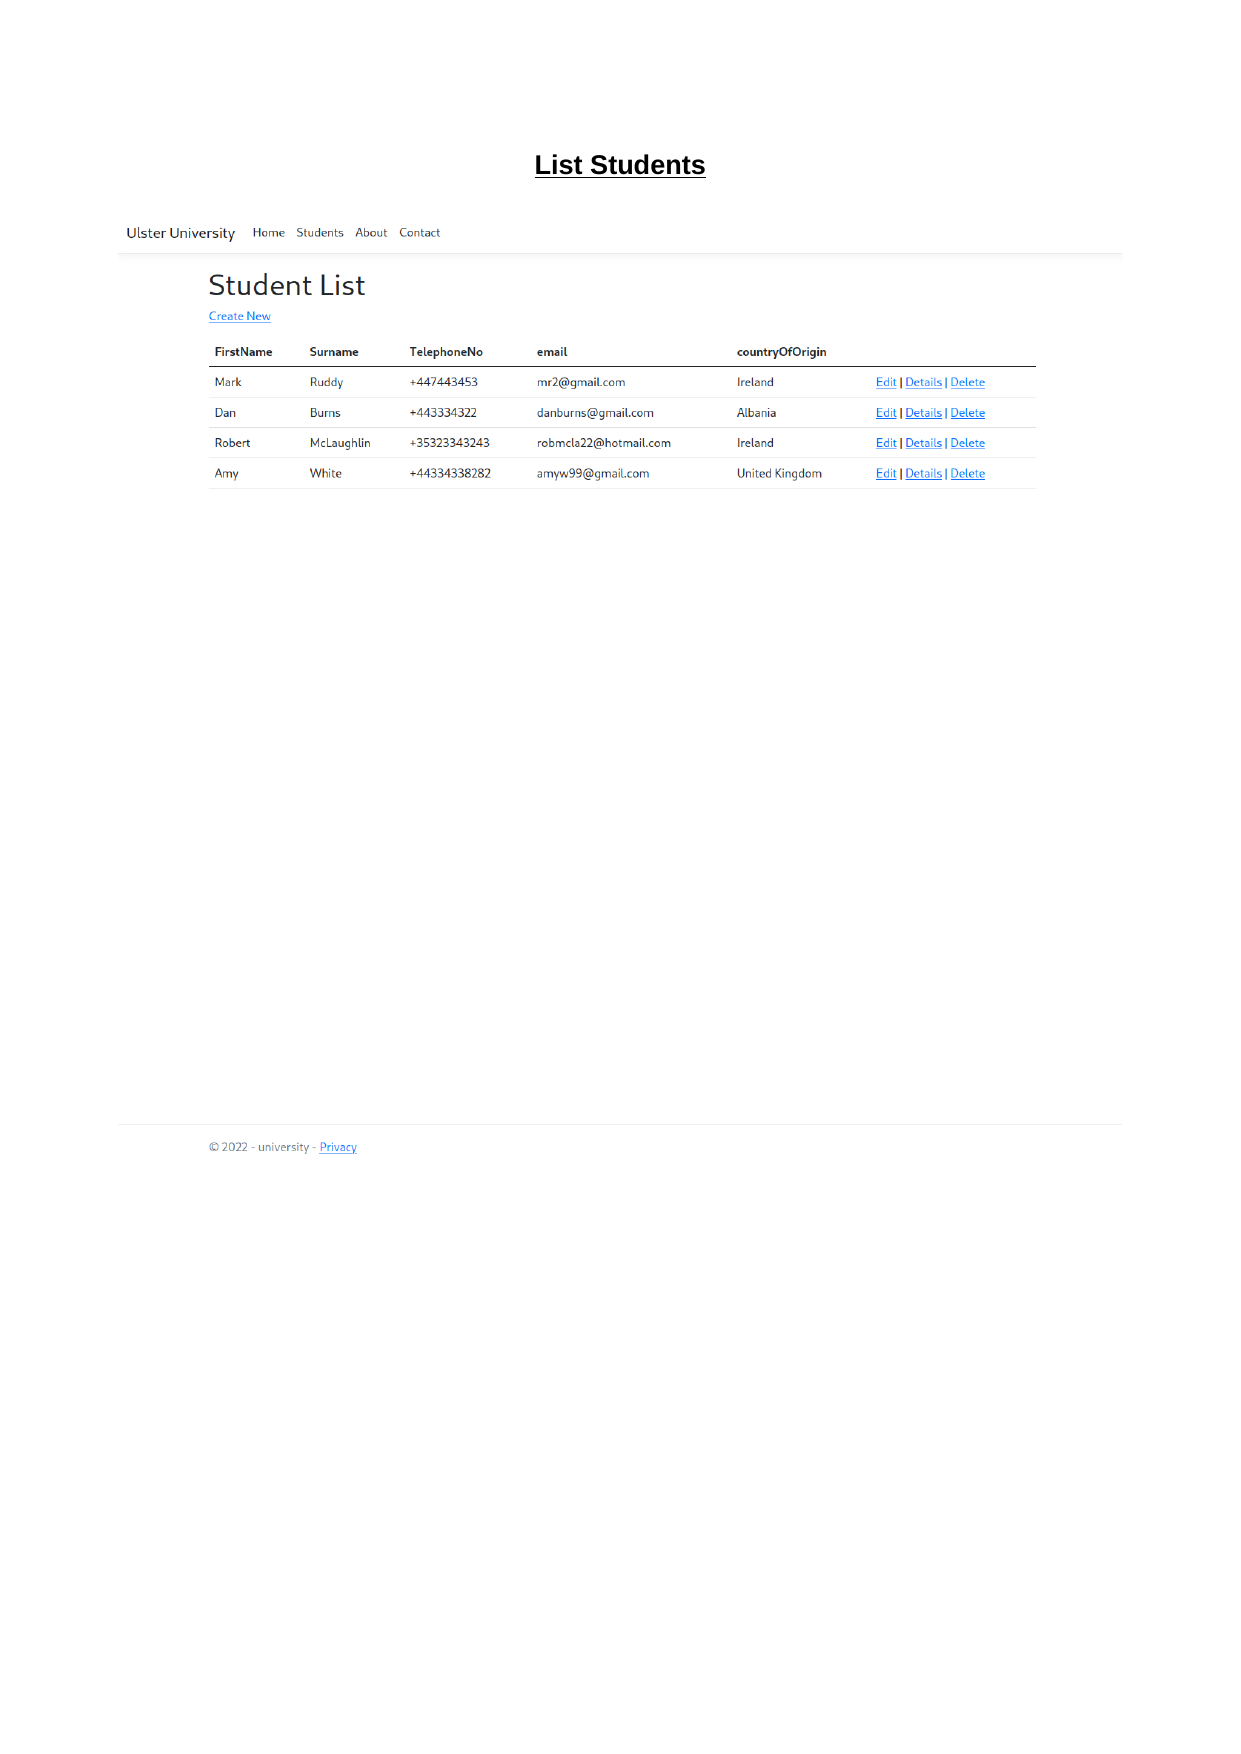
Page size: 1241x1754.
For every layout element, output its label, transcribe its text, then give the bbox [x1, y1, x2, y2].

text List Students [118, 149, 1122, 181]
picture [118, 211, 1123, 1165]
